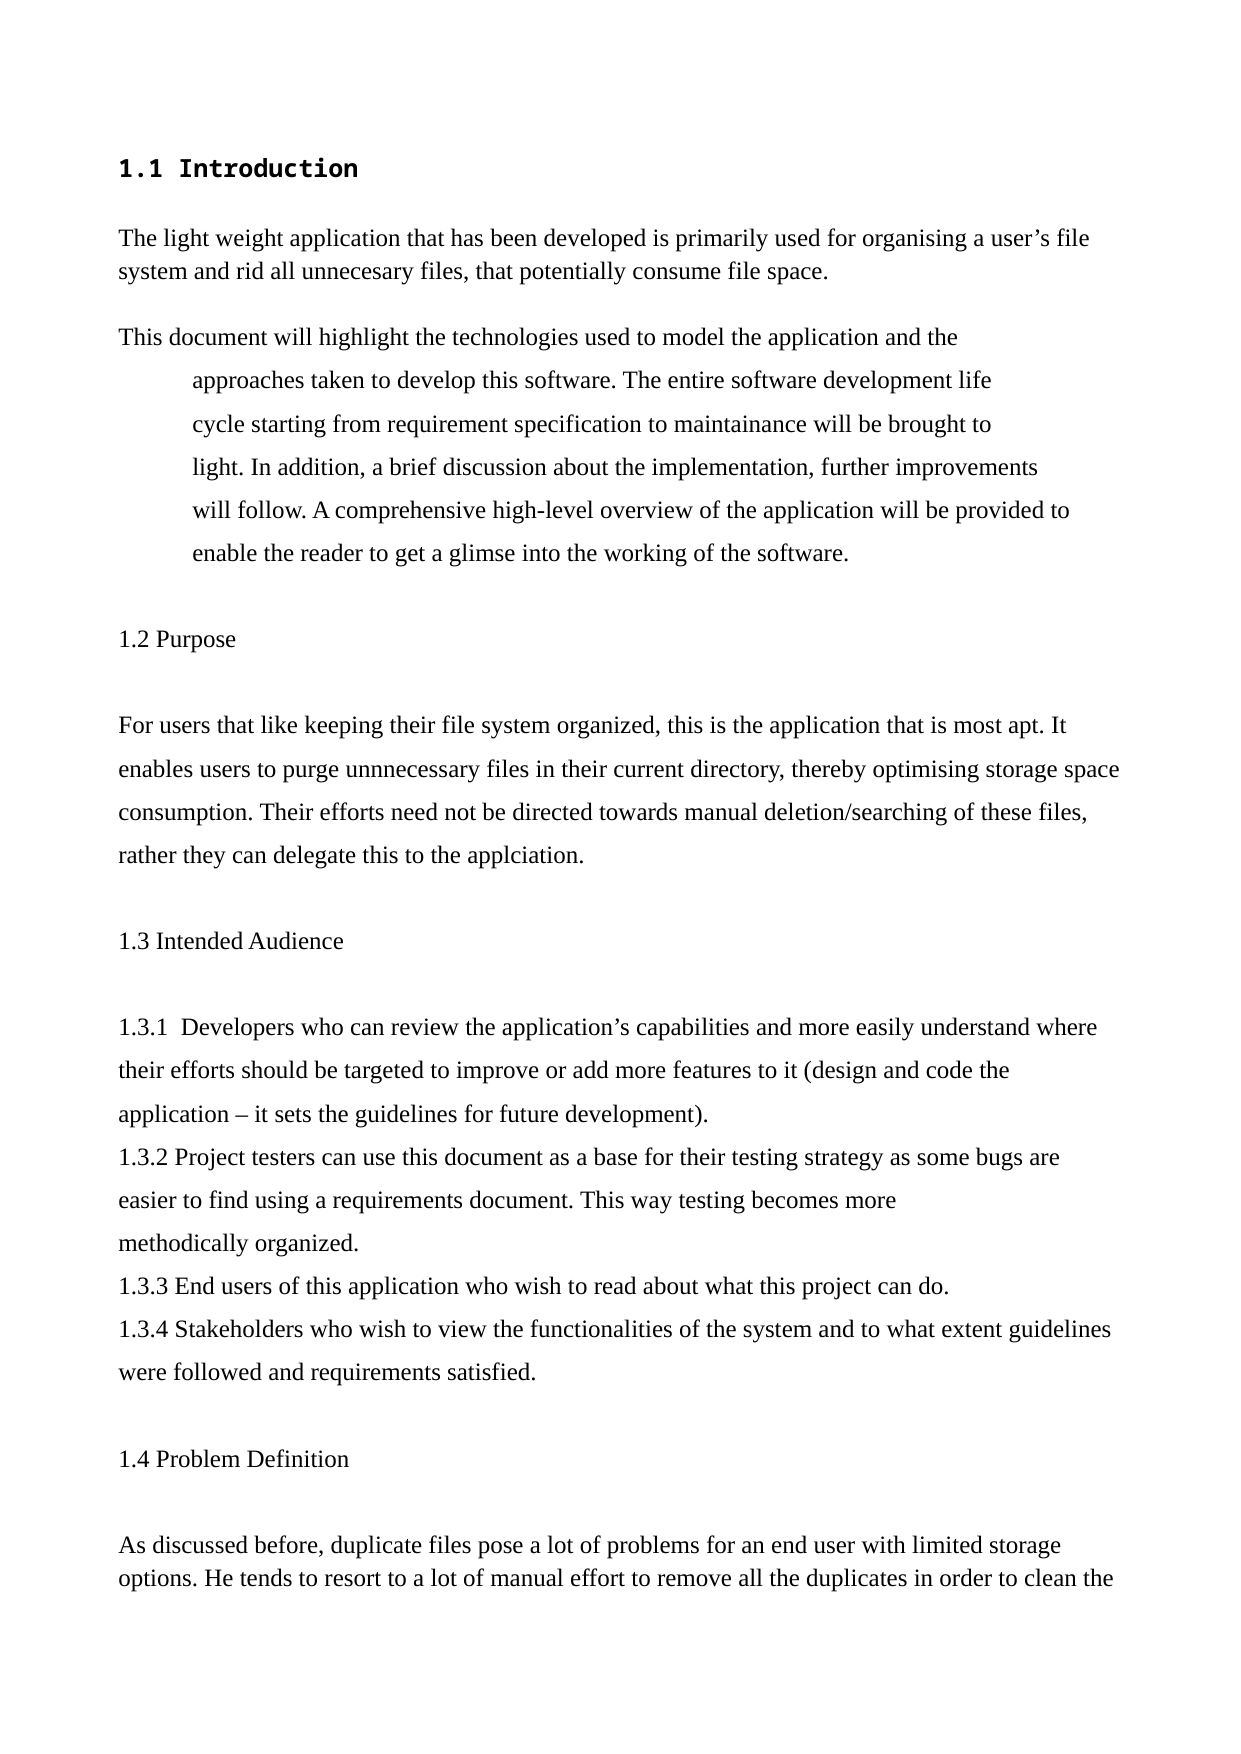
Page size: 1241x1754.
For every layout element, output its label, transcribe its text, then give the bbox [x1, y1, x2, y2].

text 1.3.1 Developers who can review the application’s capabilities and more easily understand where their efforts should be targeted to improve or add more features to it (design and code the application – it sets the guidelines for future development). [118, 1012, 1122, 1127]
text As discussed before, duplicate files pose a lot of problems for an end user with limited storage options. He tends to resort to a lot of manual effort to remove all the duplicates in order to clean the [118, 1530, 1122, 1592]
text 1.3.3 End users of this application who wish to read about what this project can do. [118, 1271, 1122, 1300]
text This document will highlight the technologies used to model the application and the approaches taken to develop this software. The entire software development life cycle starting from requirement specification to maintainance will be brought to light. In addition, a brief discussion about the implementation, further improvements will follow. A comprehensive high-level overview of the application will be provided to enable the reader to get a glimse into the working of the software. [118, 322, 1122, 567]
text methodically organized. [118, 1228, 1122, 1257]
text For users that like keeping their file system organized, this is the application that is most apt. It enables users to purge unnnecessary files in their current directory, thereby optimising storage space consumption. Their efforts need not be directed towards manual deletion/searching of these files, rather they can delegate this to the applciation. [118, 711, 1122, 869]
text The light weight application that has been developed is primarily used for organising a user’s file system and rid all unnecesary files, that potentially consume file space. [118, 223, 1122, 285]
text 1.1 Introduction [118, 151, 1122, 185]
text 1.4 Problem Definition [118, 1444, 1122, 1472]
text 1.3.2 Project testers can use this document as a base for their testing strategy as some bugs are easier to find using a requirements document. This way testing becomes more [118, 1142, 1122, 1214]
text 1.3 Intended Audience [118, 926, 1122, 955]
text 1.2 Purpose [118, 624, 1122, 653]
text 1.3.4 Stakeholders who wish to view the functionalities of the system and to what extent guidelines were followed and requirements satisfied. [118, 1314, 1122, 1386]
